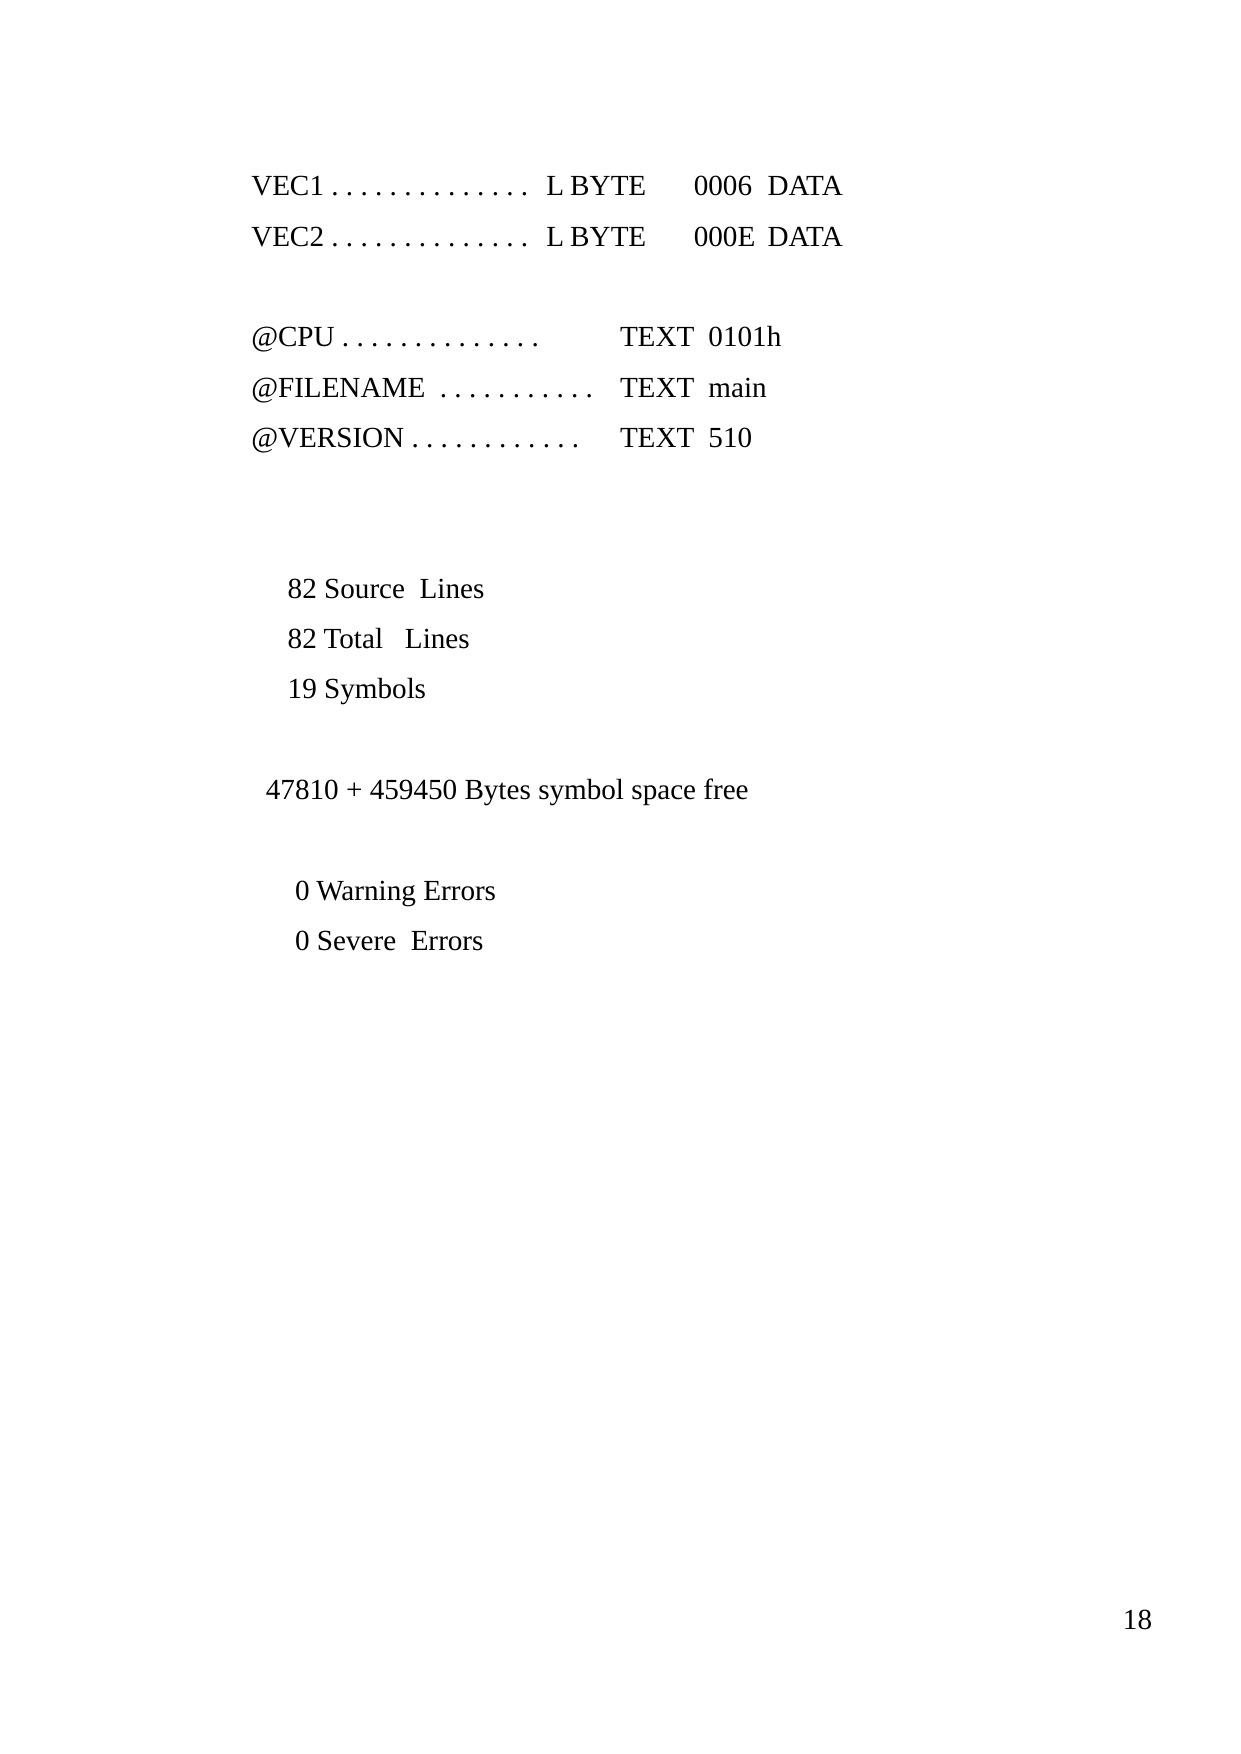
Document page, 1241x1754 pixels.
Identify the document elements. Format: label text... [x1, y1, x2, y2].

text 47810 + 459450 Bytes symbol space free [177, 772, 1152, 806]
text 0 Severe Errors [177, 923, 1152, 957]
text 82 Source Lines [177, 571, 1152, 604]
text VEC1 . . . . . . . . . . . . . . L BYTE 0006 DATA [177, 168, 1152, 202]
text VEC2 . . . . . . . . . . . . . . L BYTE 000E DATA [177, 219, 1152, 252]
text 0 Warning Errors [177, 873, 1152, 906]
text @CPU . . . . . . . . . . . . . . TEXT 0101h [177, 319, 1152, 353]
text 82 Total Lines [177, 621, 1152, 655]
text @VERSION . . . . . . . . . . . . TEXT 510 [177, 420, 1152, 453]
text 19 Symbols [177, 672, 1152, 705]
text @FILENAME . . . . . . . . . . . TEXT main [177, 370, 1152, 403]
